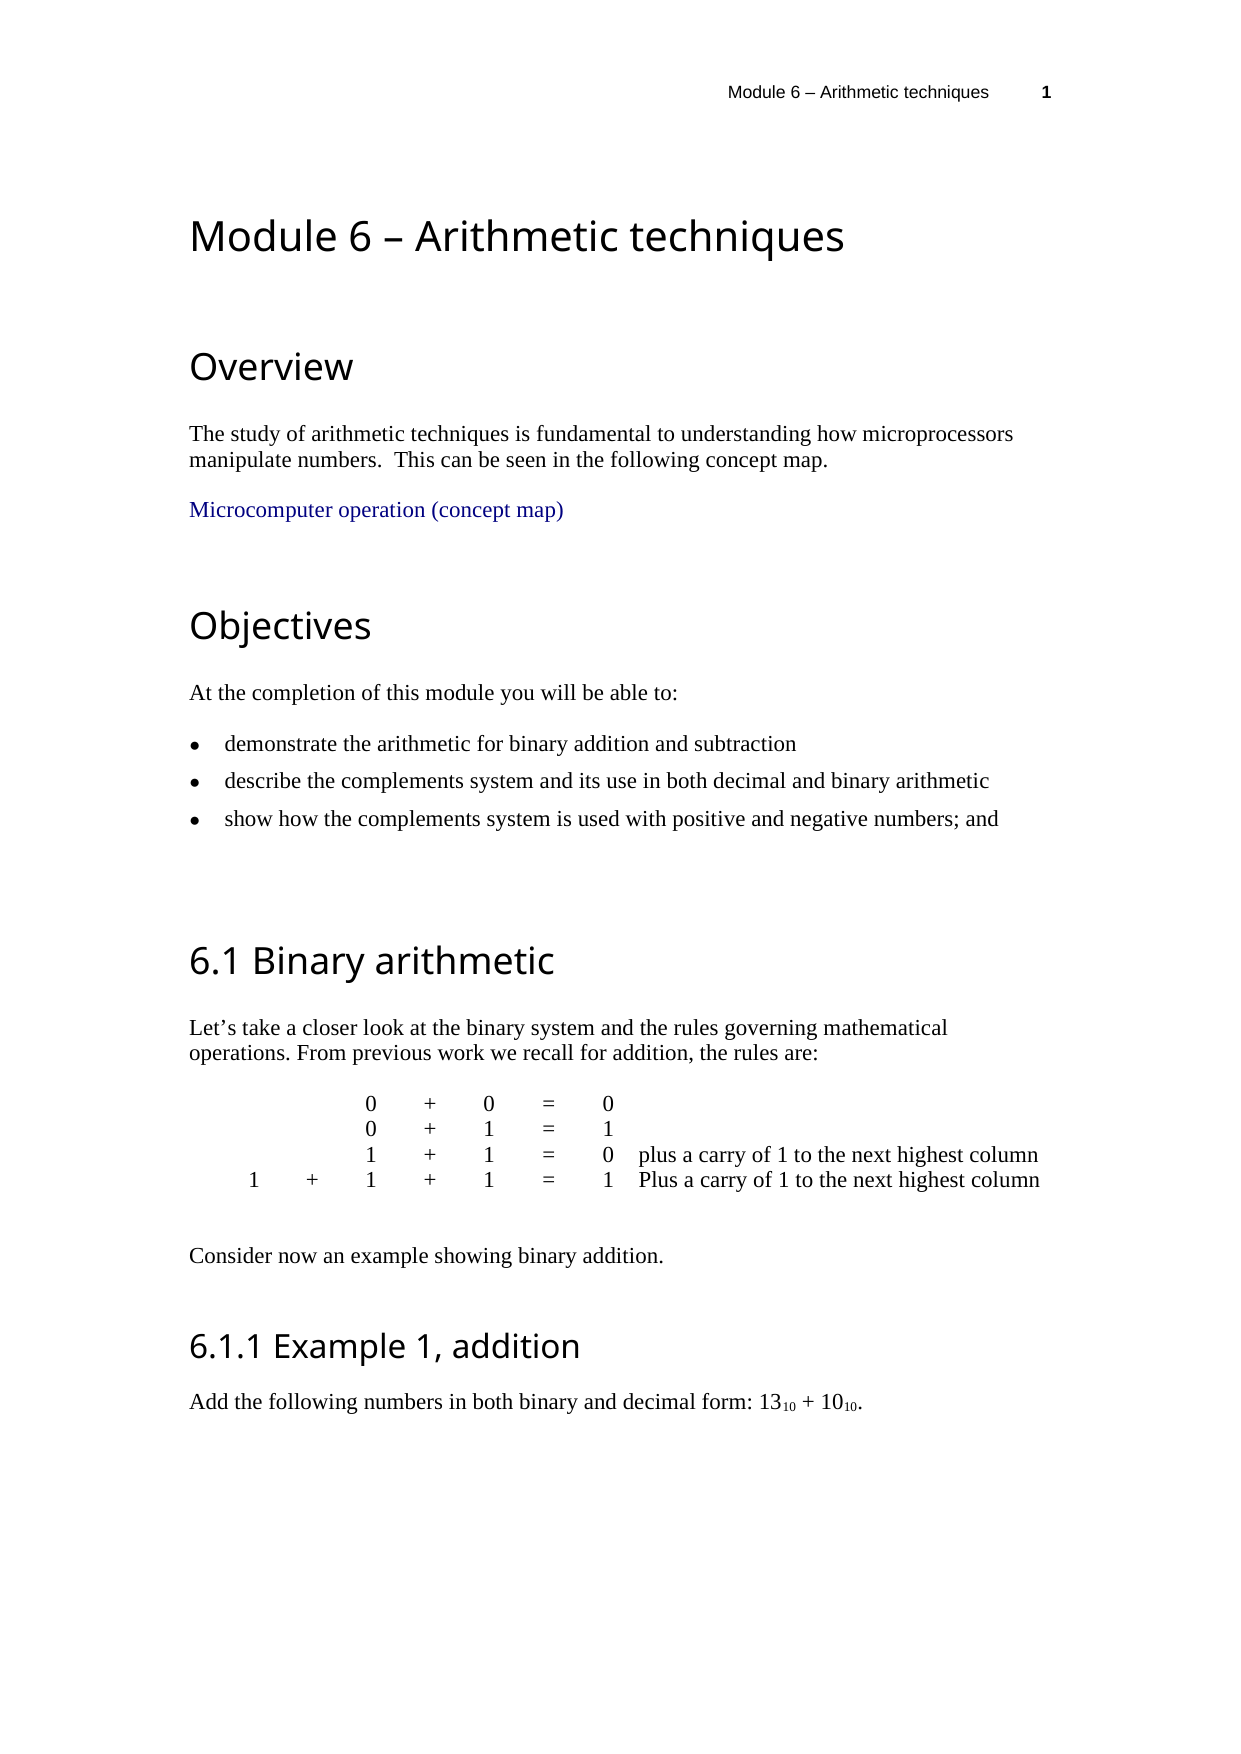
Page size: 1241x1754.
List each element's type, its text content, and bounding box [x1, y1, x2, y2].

text Overview [189, 341, 1051, 392]
subtitle Example 1, addition [189, 1323, 1051, 1368]
table_cell 1 [578, 1116, 638, 1142]
table_cell 1 [341, 1167, 401, 1193]
list demonstrate the arithmetic for binary addition and subtraction [189, 730, 1051, 756]
table_header 0 [341, 1091, 401, 1116]
table_header = [519, 1091, 578, 1116]
list describe the complements system and its use in both decimal and binary arithmetic [189, 768, 1051, 794]
table_header 0 [578, 1091, 638, 1116]
table_cell [224, 1116, 283, 1142]
text Consider now an example showing binary addition. [189, 1243, 1051, 1269]
text The study of arithmetic techniques is fundamental to understanding how microprocessors manipulate numbers. This can be seen in the following concept map. [189, 421, 1051, 472]
text Microcomputer operation (concept map) [189, 497, 1051, 523]
table_cell 0 [578, 1142, 638, 1167]
table_cell = [519, 1167, 578, 1193]
table_cell 1 [578, 1167, 638, 1193]
subtitle Binary arithmetic [189, 934, 1051, 985]
title Arithmetic techniques [189, 207, 1051, 264]
list show how the complements system is used with positive and negative numbers; and [189, 806, 1051, 857]
table_cell plus a carry of 1 to the next highest column [638, 1142, 1044, 1167]
table_cell 1 [224, 1167, 283, 1193]
table_cell [638, 1116, 1044, 1142]
table_cell + [283, 1167, 341, 1193]
table_cell [224, 1142, 283, 1167]
table_cell Plus a carry of 1 to the next highest column [638, 1167, 1044, 1193]
table_header 0 [459, 1091, 519, 1116]
table_cell 0 [341, 1116, 401, 1142]
text At the completion of this module you will be able to: [189, 680, 1051, 705]
table_cell [283, 1116, 341, 1142]
table_header [224, 1091, 283, 1116]
table_cell + [401, 1116, 459, 1142]
table_cell [283, 1142, 341, 1167]
table_cell 1 [459, 1142, 519, 1167]
table_cell 1 [341, 1142, 401, 1167]
table_cell = [519, 1116, 578, 1142]
table_cell 1 [459, 1116, 519, 1142]
table_cell 1 [459, 1167, 519, 1193]
table_cell = [519, 1142, 578, 1167]
table_header [283, 1091, 341, 1116]
table_header [638, 1091, 1044, 1116]
text Let’s take a closer look at the binary system and the rules governing mathematical operations. From previous work we recall for addition, the rules are: [189, 1014, 1051, 1066]
text Objectives [189, 599, 1051, 650]
table_cell + [401, 1167, 459, 1193]
table_header + [401, 1091, 459, 1116]
table_cell + [401, 1142, 459, 1167]
text Add the following numbers in both binary and decimal form: 1310 + 1010. [189, 1389, 1051, 1414]
